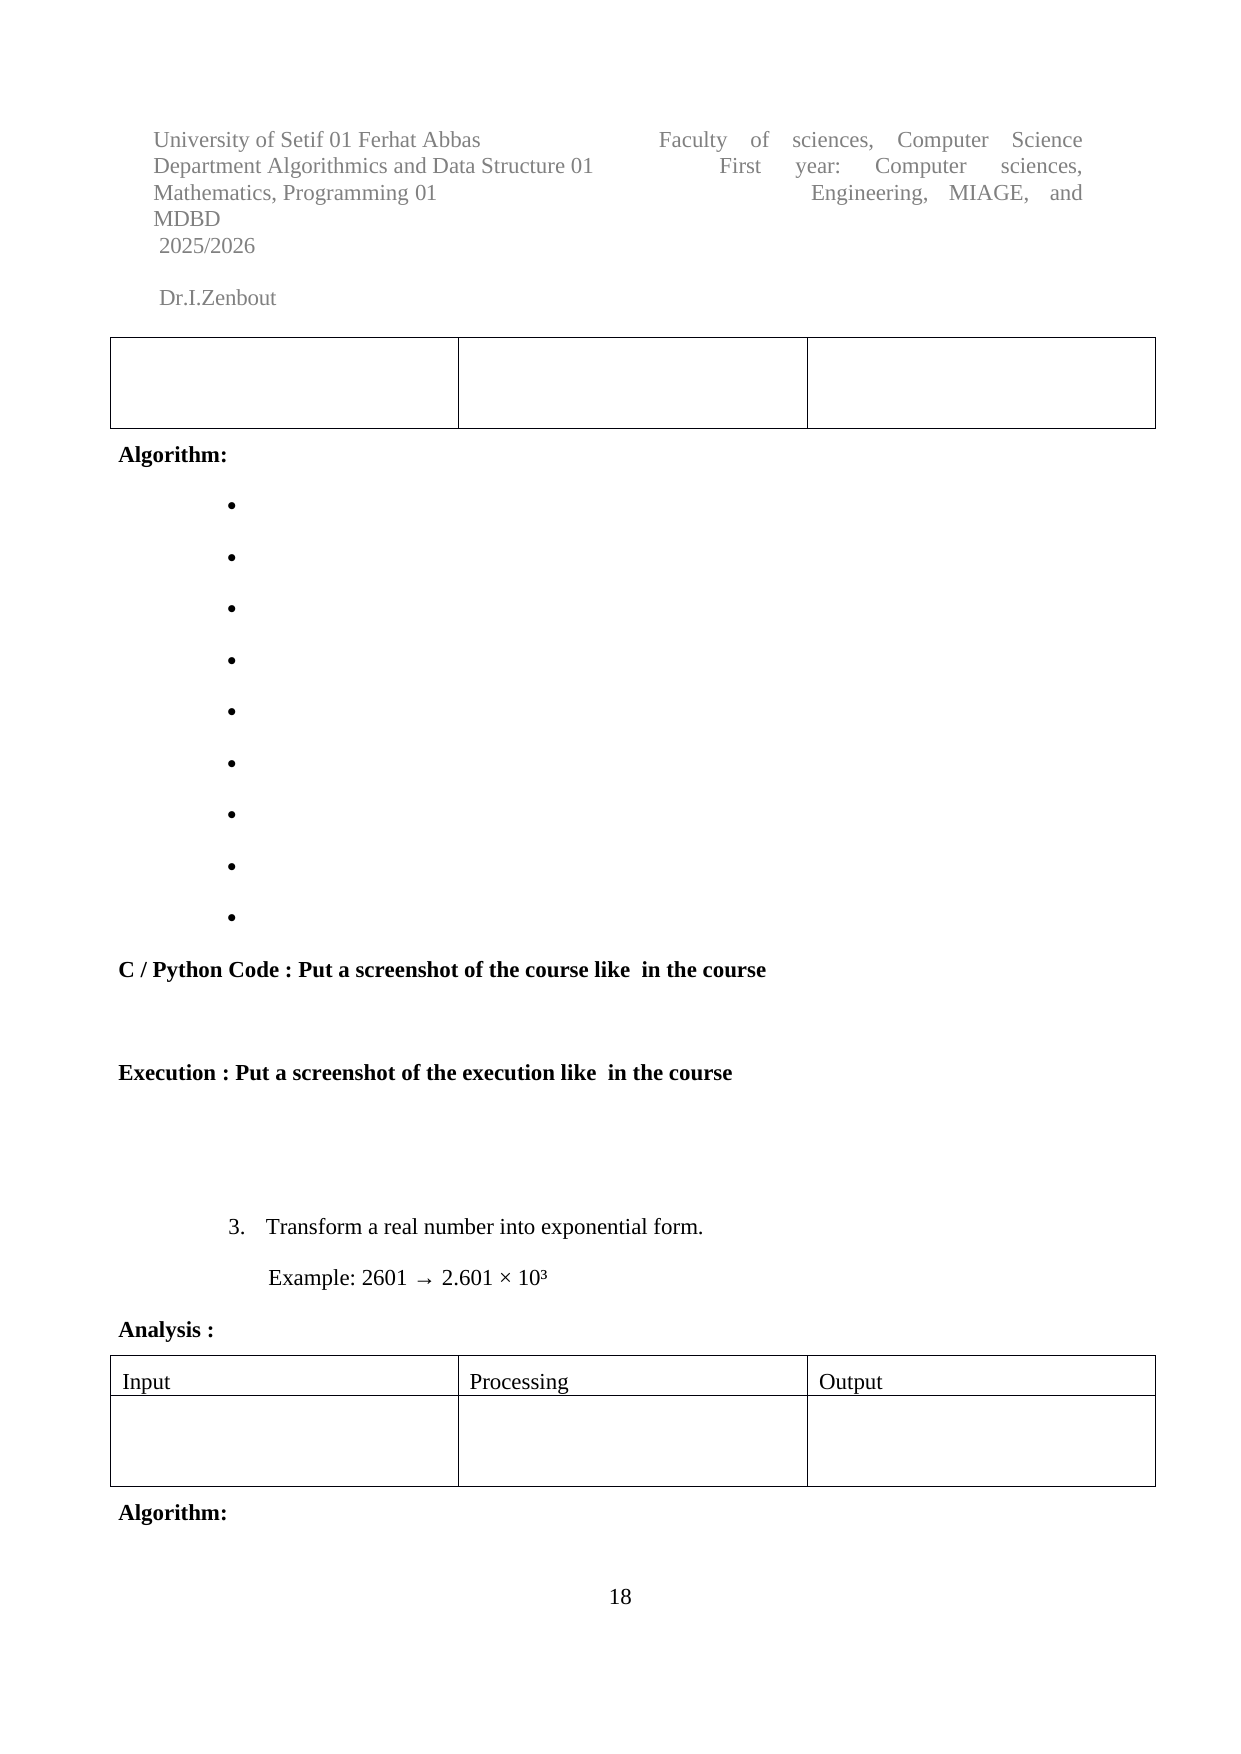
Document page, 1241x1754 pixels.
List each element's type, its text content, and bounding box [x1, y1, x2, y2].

table_header Input [111, 1356, 458, 1395]
text Execution : Put a screenshot of the execution like in the course [118, 1059, 1026, 1085]
table_header Processing [459, 1356, 807, 1395]
table_header Output [808, 1356, 1155, 1395]
table_cell [111, 1396, 458, 1486]
text Example: 2601 → 2.601 × 10³ [193, 1264, 1026, 1291]
text C / Python Code : Put a screenshot of the course like in the course [118, 956, 1026, 982]
table_cell [111, 338, 458, 428]
table_cell [808, 338, 1155, 428]
table_cell [808, 1396, 1155, 1486]
table_cell [459, 338, 807, 428]
text Algorithm: [118, 441, 1026, 467]
list Transform a real number into exponential form. [228, 1213, 1026, 1239]
text Analysis : [118, 1316, 1026, 1342]
text Algorithm: [118, 1499, 1026, 1525]
table_cell [459, 1396, 807, 1486]
